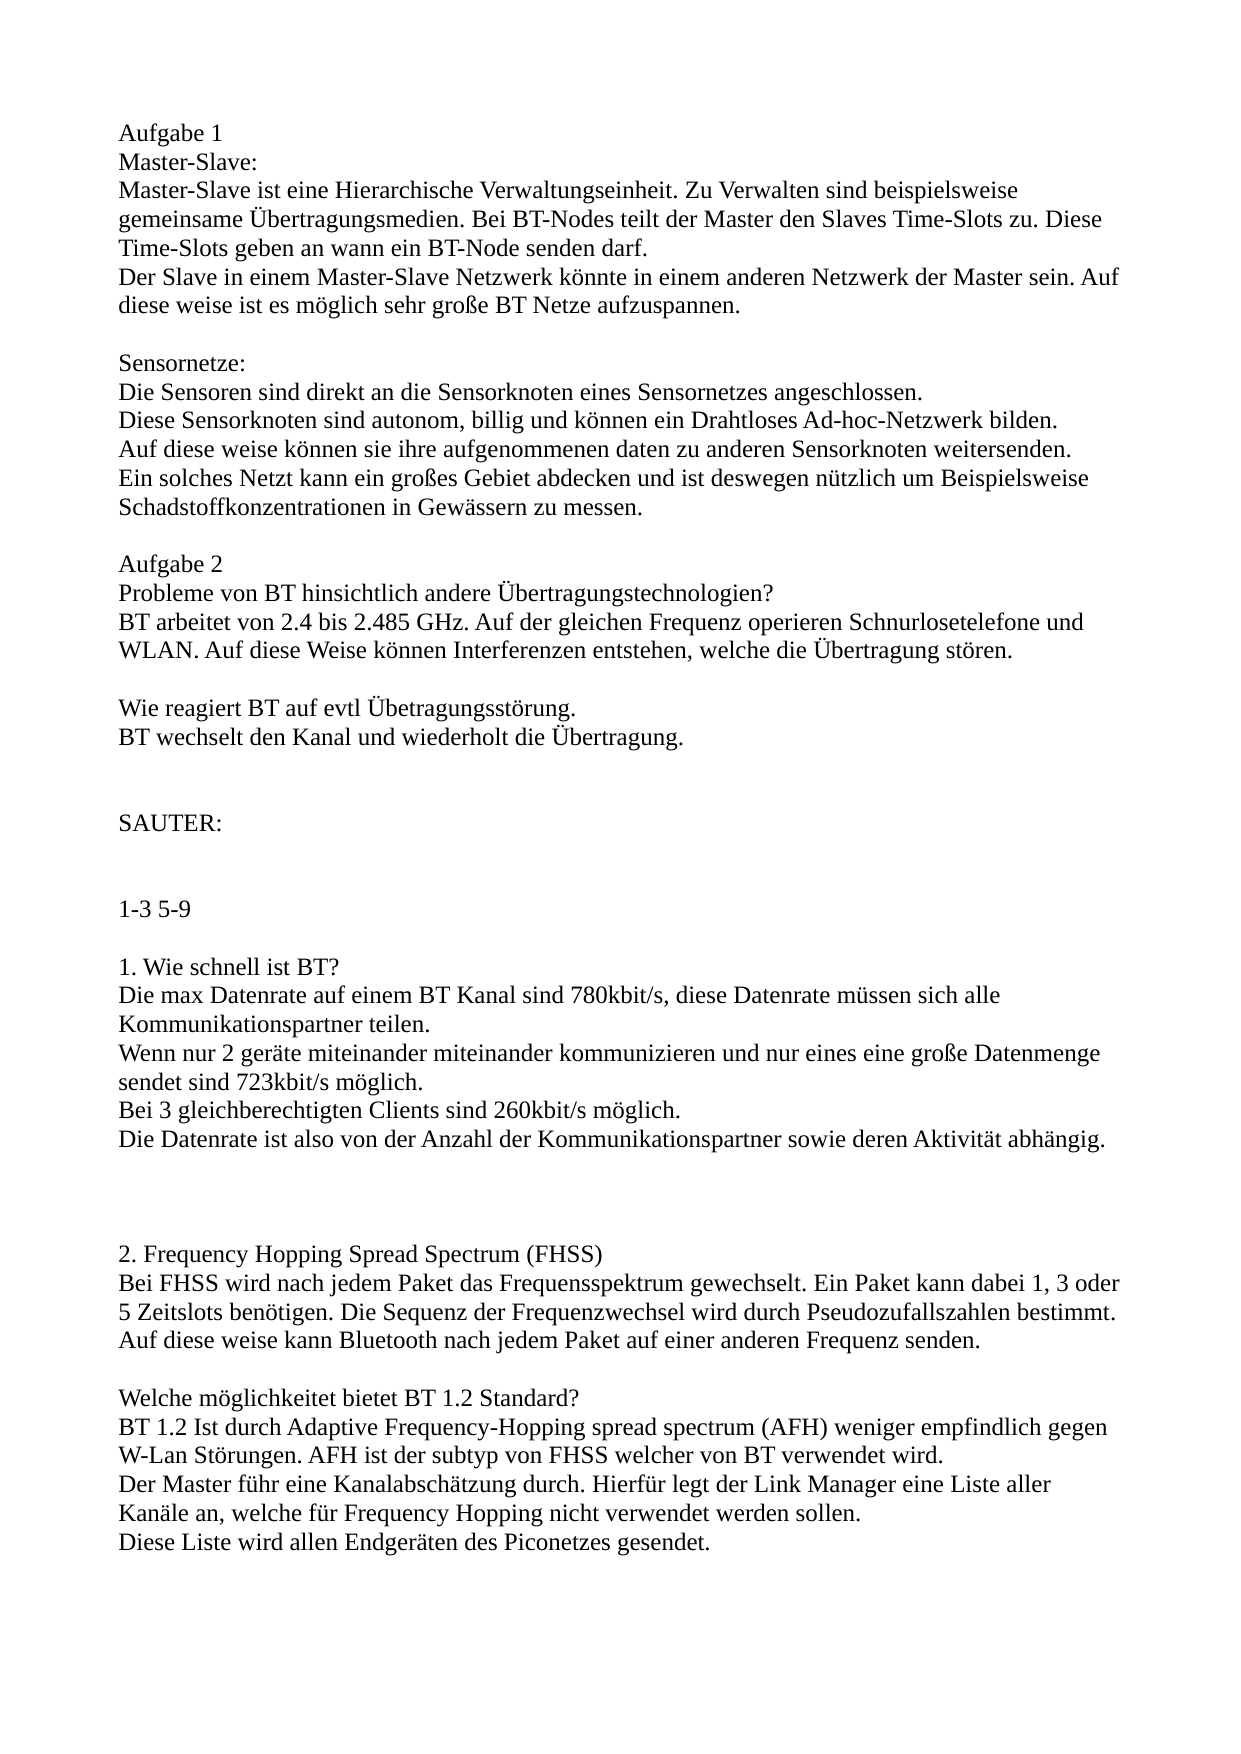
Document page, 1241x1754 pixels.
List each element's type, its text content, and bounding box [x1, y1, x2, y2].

text 2. Frequency Hopping Spread Spectrum (FHSS) [118, 1239, 1122, 1268]
text 1-3 5-9 [118, 894, 1122, 923]
text BT arbeitet von 2.4 bis 2.485 GHz. Auf der gleichen Frequenz operieren Schnurlosetelefone und WLAN. Auf diese Weise können Interferenzen entstehen, welche die Übertragung stören. [118, 607, 1122, 664]
text Probleme von BT hinsichtlich andere Übertragungstechnologien? [118, 578, 1122, 607]
text Wie reagiert BT auf evtl Übetragungsstörung. [118, 693, 1122, 722]
text Wenn nur 2 geräte miteinander miteinander kommunizieren und nur eines eine große Datenmenge sendet sind 723kbit/s möglich. [118, 1038, 1122, 1096]
text Der Slave in einem Master-Slave Netzwerk könnte in einem anderen Netzwerk der Master sein. Auf diese weise ist es möglich sehr große BT Netze aufzuspannen. [118, 262, 1122, 319]
text Die max Datenrate auf einem BT Kanal sind 780kbit/s, diese Datenrate müssen sich alle Kommunikationspartner teilen. [118, 981, 1122, 1038]
text Sensornetze: [118, 348, 1122, 377]
text Master-Slave ist eine Hierarchische Verwaltungseinheit. Zu Verwalten sind beispielsweise gemeinsame Übertragungsmedien. Bei BT-Nodes teilt der Master den Slaves Time-Slots zu. Diese Time-Slots geben an wann ein BT-Node senden darf. [118, 176, 1122, 262]
text Diese Sensorknoten sind autonom, billig und können ein Drahtloses Ad-hoc-Netzwerk bilden. [118, 406, 1122, 434]
text Bei FHSS wird nach jedem Paket das Frequensspektrum gewechselt. Ein Paket kann dabei 1, 3 oder 5 Zeitslots benötigen. Die Sequenz der Frequenzwechsel wird durch Pseudozufallszahlen bestimmt. [118, 1268, 1122, 1326]
text Auf diese weise kann Bluetooth nach jedem Paket auf einer anderen Frequenz senden. [118, 1326, 1122, 1354]
text 1. Wie schnell ist BT? [118, 952, 1122, 981]
text Auf diese weise können sie ihre aufgenommenen daten zu anderen Sensorknoten weitersenden. [118, 434, 1122, 463]
text Aufgabe 1 [118, 118, 1122, 147]
text Der Master führ eine Kanalabschätzung durch. Hierfür legt der Link Manager eine Liste aller Kanäle an, welche für Frequency Hopping nicht verwendet werden sollen. [118, 1469, 1122, 1527]
text BT wechselt den Kanal und wiederholt die Übertragung. [118, 722, 1122, 751]
text BT 1.2 Ist durch Adaptive Frequency-Hopping spread spectrum (AFH) weniger empfindlich gegen W-Lan Störungen. AFH ist der subtyp von FHSS welcher von BT verwendet wird. [118, 1412, 1122, 1469]
text Master-Slave: [118, 147, 1122, 176]
text Aufgabe 2 [118, 549, 1122, 578]
text Die Sensoren sind direkt an die Sensorknoten eines Sensornetzes angeschlossen. [118, 377, 1122, 406]
text Welche möglichkeitet bietet BT 1.2 Standard? [118, 1383, 1122, 1412]
text Die Datenrate ist also von der Anzahl der Kommunikationspartner sowie deren Aktivität abhängig. [118, 1124, 1122, 1153]
text Ein solches Netzt kann ein großes Gebiet abdecken und ist deswegen nützlich um Beispielsweise Schadstoffkonzentrationen in Gewässern zu messen. [118, 463, 1122, 521]
text Diese Liste wird allen Endgeräten des Piconetzes gesendet. [118, 1527, 1122, 1556]
text Bei 3 gleichberechtigten Clients sind 260kbit/s möglich. [118, 1096, 1122, 1124]
text SAUTER: [118, 808, 1122, 837]
